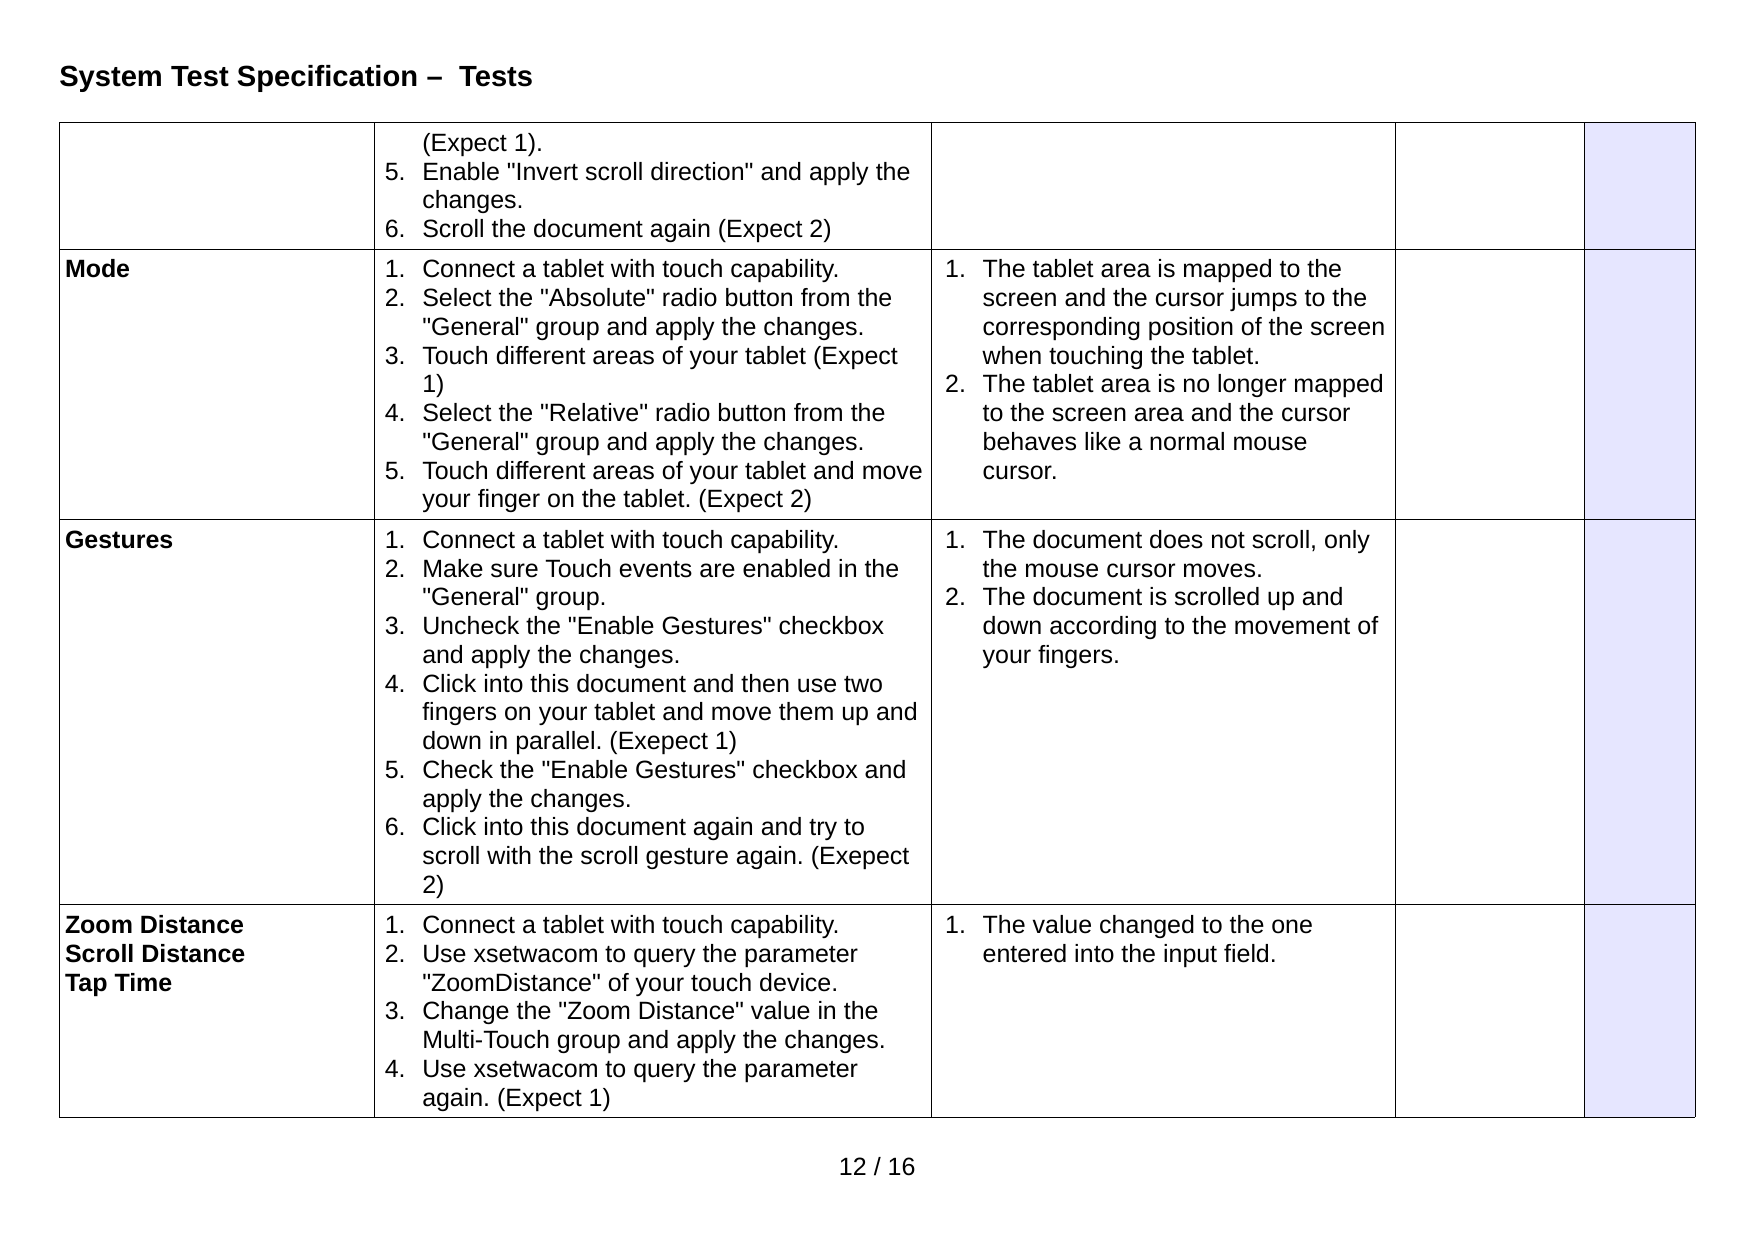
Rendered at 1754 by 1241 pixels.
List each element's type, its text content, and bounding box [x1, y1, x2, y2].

table_cell [1585, 905, 1695, 1117]
table_cell [60, 123, 374, 249]
table_cell Connect a tablet with touch capability. Select the "Absolute" radio button from the "General" group and apply the changes. Touch different areas of your tablet (Expect 1) Select the "Relative" radio button from the "General" group and apply the changes. Touch different areas of your tablet and move your finger on the tablet. (Expect 2) [375, 250, 931, 519]
table_cell [932, 123, 1395, 249]
table_cell [1396, 250, 1584, 519]
table_cell Zoom Distance Scroll Distance Tap Time [60, 905, 374, 1117]
table_cell Connect a tablet with touch capability. Disable the "Invert scroll direction" checkbox and apply the changes. Move the cursor into this document so the window is active. Scroll the document by placing two fingers on your tablet moving them up and down (Expect 1). Enable "Invert scroll direction" and apply the changes. Scroll the document again (Expect 2) [375, 123, 931, 249]
table_cell [1396, 123, 1584, 249]
table_cell The document does not scroll, only the mouse cursor moves. The document is scrolled up and down according to the movement of your fingers. [932, 520, 1395, 904]
table_cell [1585, 250, 1695, 519]
table_cell [1396, 520, 1584, 904]
table_cell [1585, 520, 1695, 904]
table_cell [1585, 123, 1695, 249]
table_cell Gestures [60, 520, 374, 904]
table_cell Connect a tablet with touch capability. Use xsetwacom to query the parameter "ZoomDistance" of your touch device. Change the "Zoom Distance" value in the Multi-Touch group and apply the changes. Use xsetwacom to query the parameter again. (Expect 1) Repeat steps 1-4 with the xsetwacom parameters "ScrollDistance" and "TapTime". [375, 905, 931, 1117]
table_cell The value changed to the one entered into the input field. [932, 905, 1395, 1117]
table_cell Connect a tablet with touch capability. Make sure Touch events are enabled in the "General" group. Uncheck the "Enable Gestures" checkbox and apply the changes. Click into this document and then use two fingers on your tablet and move them up and down in parallel. (Exepect 1) Check the "Enable Gestures" checkbox and apply the changes. Click into this document again and try to scroll with the scroll gesture again. (Exepect 2) [375, 520, 931, 904]
table_cell [1396, 905, 1584, 1117]
table_cell The tablet area is mapped to the screen and the cursor jumps to the corresponding position of the screen when touching the tablet. The tablet area is no longer mapped to the screen area and the cursor behaves like a normal mouse cursor. [932, 250, 1395, 519]
table_cell Mode [60, 250, 374, 519]
